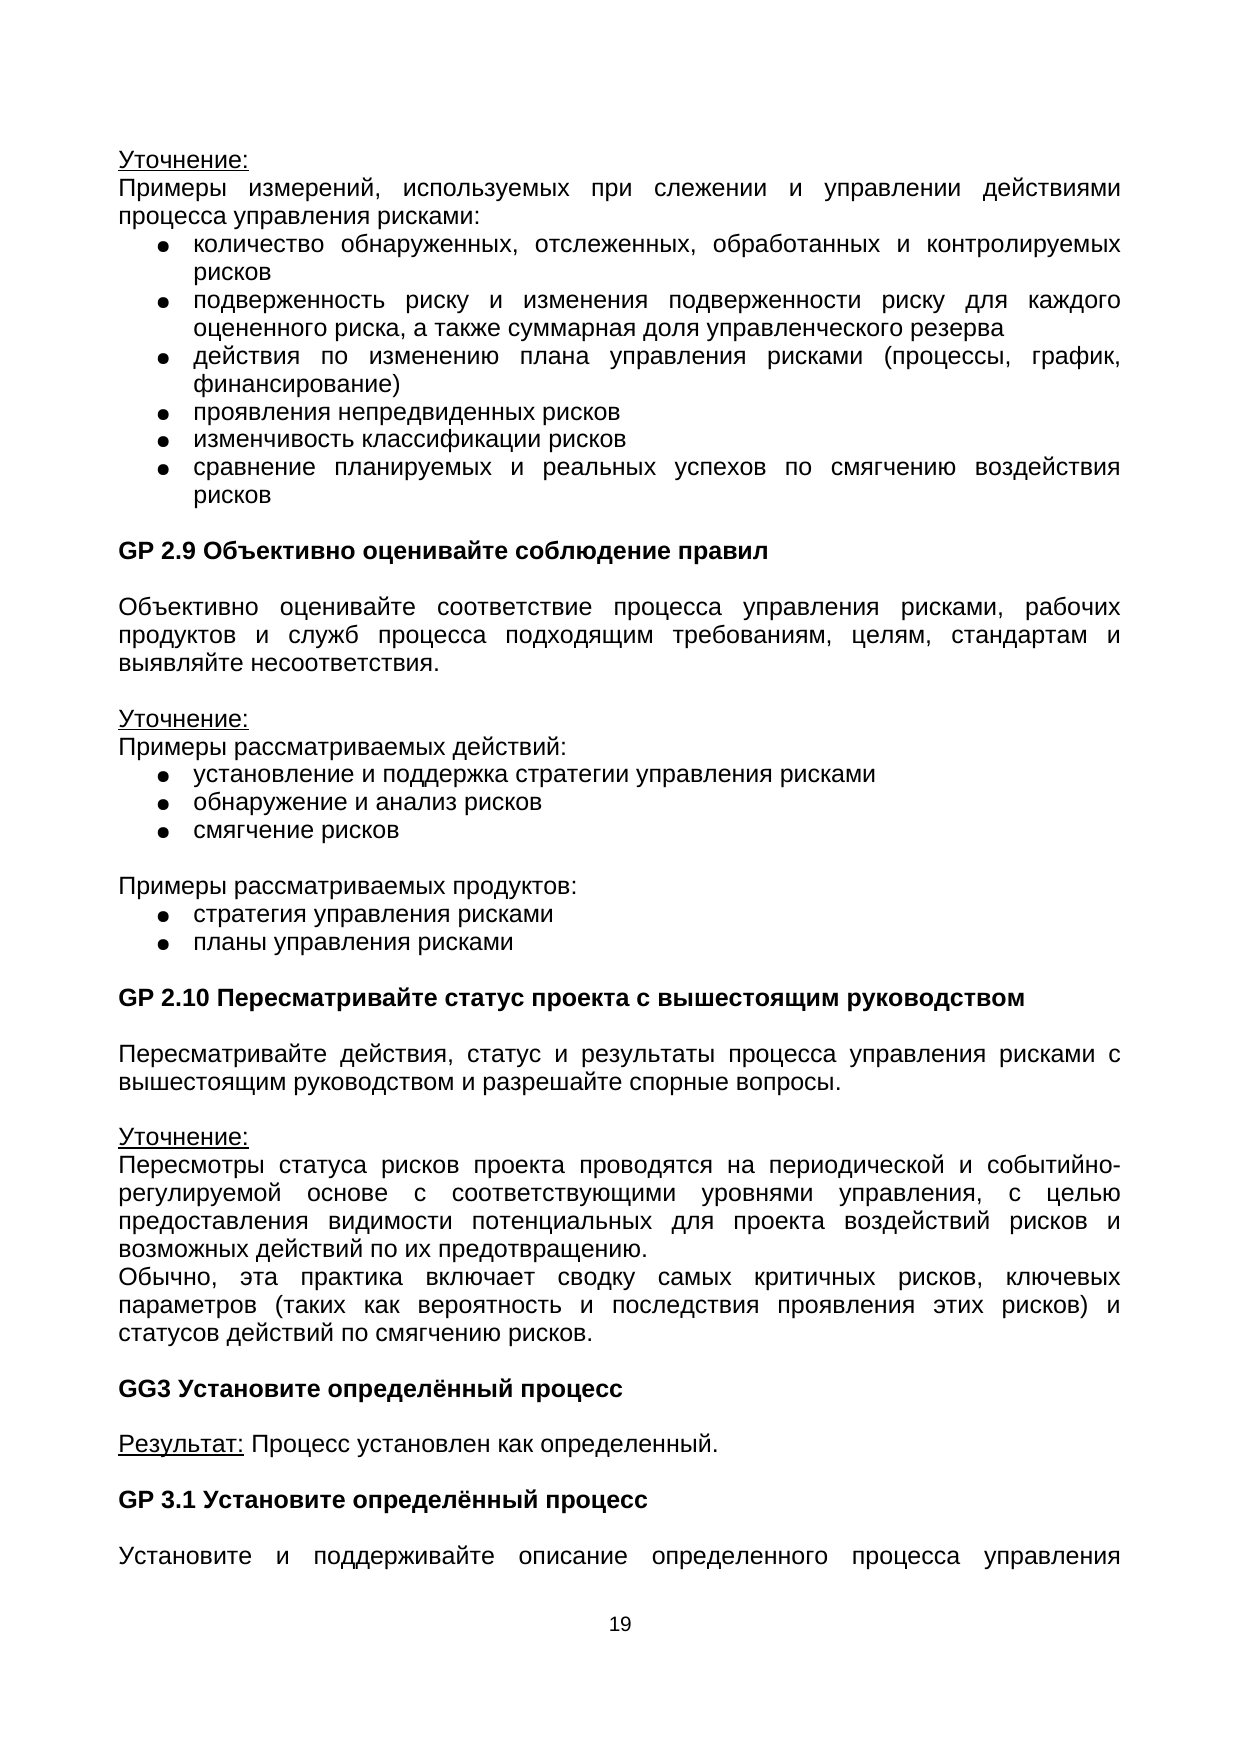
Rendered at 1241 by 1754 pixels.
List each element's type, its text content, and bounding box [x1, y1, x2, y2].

text GP 2.9 Объективно оценивайте соблюдение правил [118, 537, 1122, 565]
list проявления непредвиденных рисков [156, 397, 1122, 425]
list изменчивость классификации рисков [156, 425, 1122, 453]
text GP 3.1 Установите определённый процесс [118, 1486, 1122, 1514]
list подверженность риску и изменения подверженности риску для каждого оцененного риска, а также суммарная доля управленческого резерва [156, 286, 1122, 341]
text Примеры измерений, используемых при слежении и управлении действиями процесса управления рисками: [118, 174, 1122, 230]
list сравнение планируемых и реальных успехов по смягчению воздействия рисков [156, 453, 1122, 509]
list планы управления рисками [156, 928, 1122, 956]
text Пересмотры статуса рисков проекта проводятся на периодической и событийно-регулируемой основе с соответствующими уровнями управления, с целью предоставления видимости потенциальных для проекта воздействий рисков и возможных действий по их предотвращению. [118, 1151, 1122, 1263]
text Уточнение: [118, 704, 1122, 732]
text GG3 Установите определённый процесс [118, 1374, 1122, 1402]
list смягчение рисков [156, 816, 1122, 844]
list количество обнаруженных, отслеженных, обработанных и контролируемых рисков [156, 230, 1122, 286]
text Уточнение: [118, 1123, 1122, 1151]
text Примеры рассматриваемых продуктов: [118, 872, 1122, 900]
text Установите и поддерживайте описание определенного процесса управления [118, 1542, 1122, 1570]
text Примеры рассматриваемых действий: [118, 732, 1122, 760]
text GP 2.10 Пересматривайте статус проекта с вышестоящим руководством [118, 983, 1122, 1011]
text Результат: Процесс установлен как определенный. [118, 1430, 1122, 1458]
list установление и поддержка стратегии управления рисками [156, 760, 1122, 788]
text Уточнение: [118, 146, 1122, 174]
list обнаружение и анализ рисков [156, 788, 1122, 816]
text Обычно, эта практика включает сводку самых критичных рисков, ключевых параметров (таких как вероятность и последствия проявления этих рисков) и статусов действий по смягчению рисков. [118, 1263, 1122, 1346]
list стратегия управления рисками [156, 900, 1122, 928]
text Объективно оценивайте соответствие процесса управления рисками, рабочих продуктов и служб процесса подходящим требованиям, целям, стандартам и выявляйте несоответствия. [118, 593, 1122, 676]
list действия по изменению плана управления рисками (процессы, график, финансирование) [156, 341, 1122, 397]
text Пересматривайте действия, статус и результаты процесса управления рисками с вышестоящим руководством и разрешайте спорные вопросы. [118, 1039, 1122, 1095]
